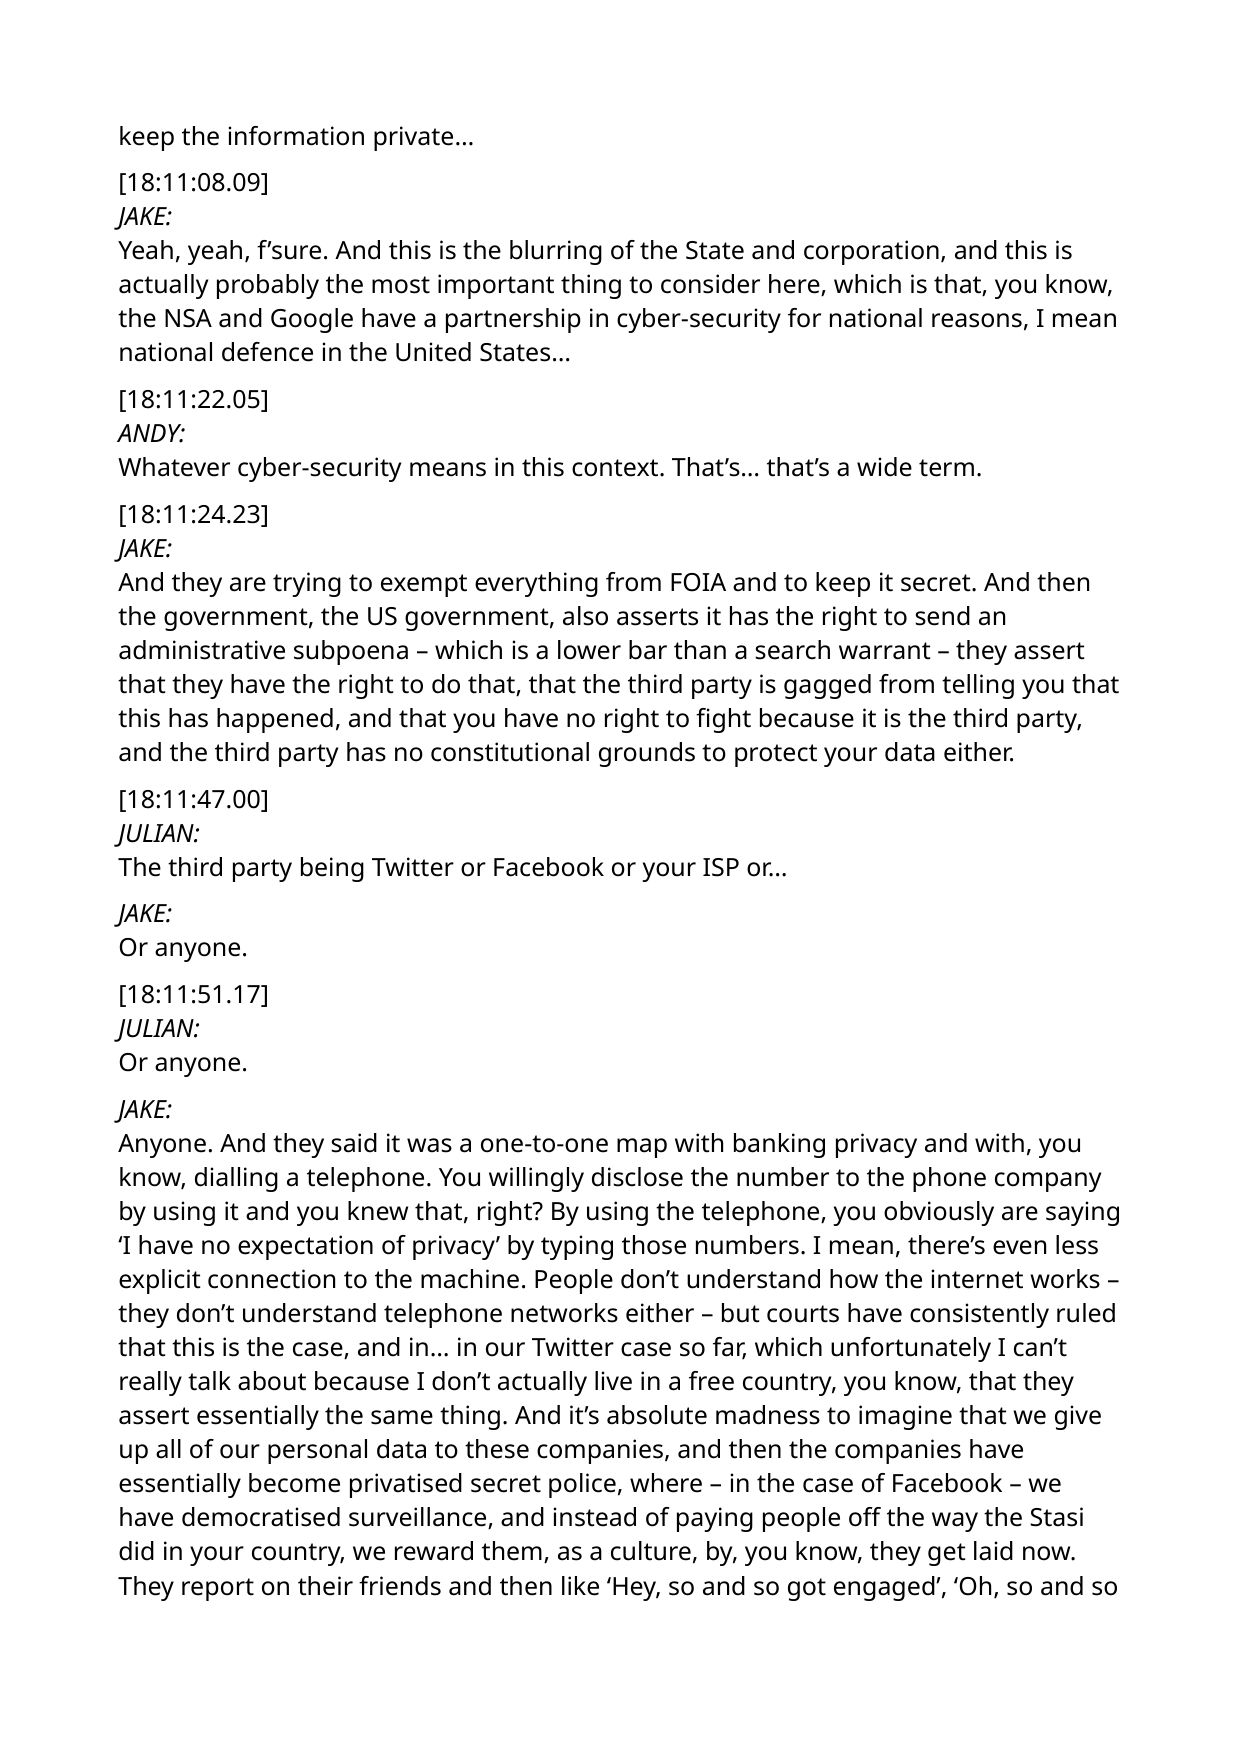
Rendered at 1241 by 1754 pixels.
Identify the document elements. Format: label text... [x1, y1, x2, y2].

text keep the information private… [118, 118, 1122, 152]
text [18:11:51.17] JULIAN: Or anyone. [118, 977, 1122, 1079]
text [18:11:24.23] JAKE: And they are trying to exempt everything from FOIA and to keep it secret. And then the government, the US government, also asserts it has the right to send an administrative subpoena – which is a lower bar than a search warrant – they assert that they have the right to do that, that the third party is gagged from telling you that this has happened, and that you have no right to fight because it is the third party, and the third party has no constitutional grounds to protect your data either. [118, 496, 1122, 769]
text [18:11:08.09] JAKE: Yeah, yeah, f’sure. And this is the blurring of the State and corporation, and this is actually probably the most important thing to consider here, which is that, you know, the NSA and Google have a partnership in cyber-security for national reasons, I mean national defence in the United States… [118, 165, 1122, 369]
text [18:11:47.00] JULIAN: The third party being Twitter or Facebook or your ISP or… [118, 781, 1122, 883]
text [18:11:22.05] ANDY: Whatever cyber-security means in this context. That’s… that’s a wide term. [118, 382, 1122, 484]
text JAKE: Or anyone. [118, 896, 1122, 964]
text JAKE: Anyone. And they said it was a one-to-one map with banking privacy and with, you know, dialling a telephone. You willingly disclose the number to the phone company by using it and you knew that, right? By using the telephone, you obviously are saying ‘I have no expectation of privacy’ by typing those numbers. I mean, there’s even less explicit connection to the machine. People don’t understand how the internet works – they don’t understand telephone networks either – but courts have consistently ruled that this is the case, and in… in our Twitter case so far, which unfortunately I can’t really talk about because I don’t actually live in a free country, you know, that they assert essentially the same thing. And it’s absolute madness to imagine that we give up all of our personal data to these companies, and then the companies have essentially become privatised secret police, where – in the case of Facebook – we have democratised surveillance, and instead of paying people off the way the Stasi did in your country, we reward them, as a culture, by, you know, they get laid now. They report on their friends and then like ‘Hey, so and so got engaged’, ‘Oh, so and so [118, 1091, 1122, 1602]
